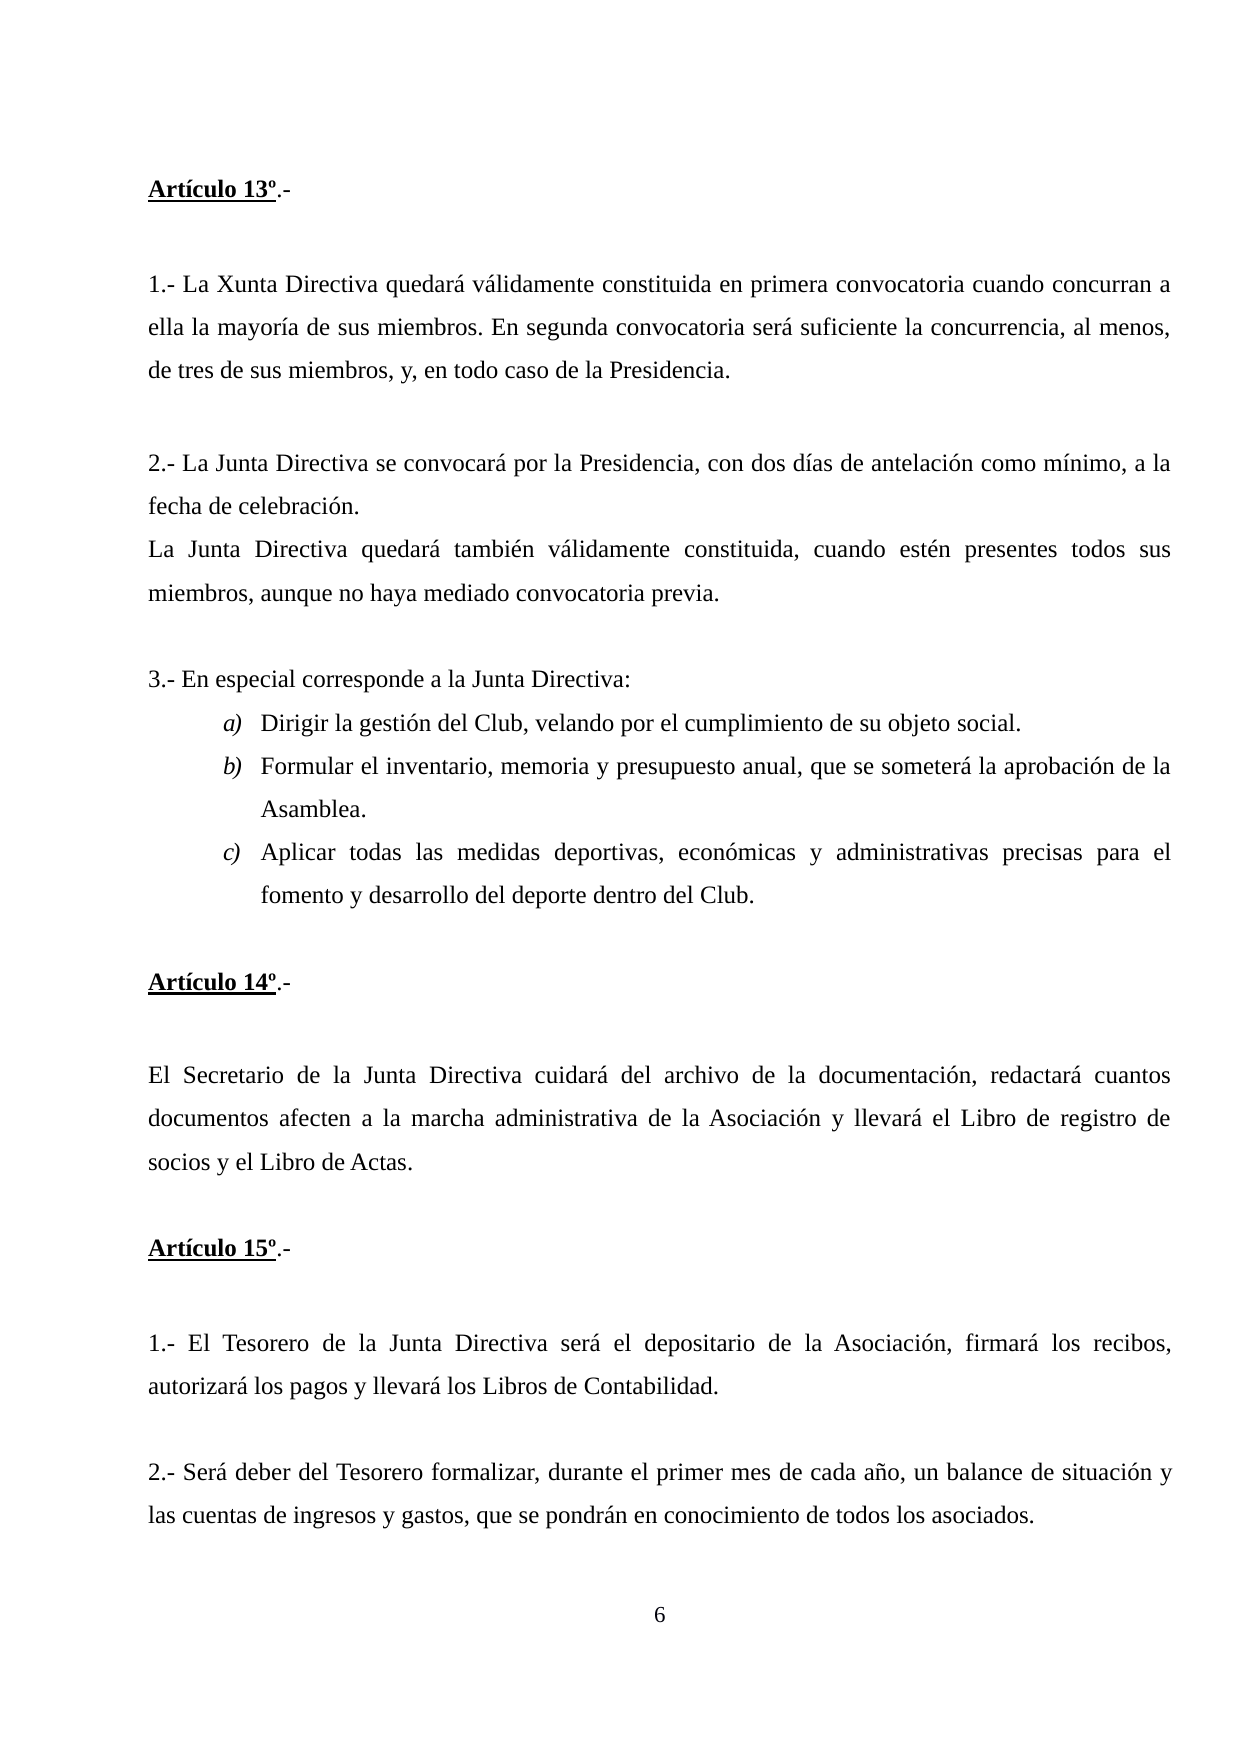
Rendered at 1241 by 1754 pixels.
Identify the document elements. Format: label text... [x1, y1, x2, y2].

text 1.- La Xunta Directiva quedará válidamente constituida en primera convocatoria cuando concurran a ella la mayoría de sus miembros. En segunda convocatoria será suficiente la concurrencia, al menos, de tres de sus miembros, y, en todo caso de la Presidencia. [148, 269, 1172, 384]
text 1.- El Tesorero de la Junta Directiva será el depositario de la Asociación, firmará los recibos, autorizará los pagos y llevará los Libros de Contabilidad. [148, 1328, 1173, 1400]
text Artículo 13º.- [148, 174, 1184, 203]
text 3.- En especial corresponde a la Junta Directiva: [148, 664, 1172, 693]
list Aplicar todas las medidas deportivas, económicas y administrativas precisas para el fomento y desarrollo del deporte dentro del Club. [223, 837, 1172, 909]
list Dirigir la gestión del Club, velando por el cumplimiento de su objeto social. [223, 708, 1184, 737]
list Formular el inventario, memoria y presupuesto anual, que se someterá la aprobación de la Asamblea. [223, 751, 1172, 823]
text Artículo 15º.- [148, 1233, 1173, 1262]
text La Junta Directiva quedará también válidamente constituida, cuando estén presentes todos sus miembros, aunque no haya mediado convocatoria previa. [148, 534, 1172, 606]
text 2.- Será deber del Tesorero formalizar, durante el primer mes de cada año, un balance de situación y las cuentas de ingresos y gastos, que se pondrán en conocimiento de todos los asociados. [148, 1457, 1173, 1529]
text Artículo 14º.- [148, 967, 1173, 996]
text El Secretario de la Junta Directiva cuidará del archivo de la documentación, redactará cuantos documentos afecten a la marcha administrativa de la Asociación y llevará el Libro de registro de socios y el Libro de Actas. [148, 1060, 1173, 1175]
text 2.- La Junta Directiva se convocará por la Presidencia, con dos días de antelación como mínimo, a la fecha de celebración. [148, 448, 1172, 520]
